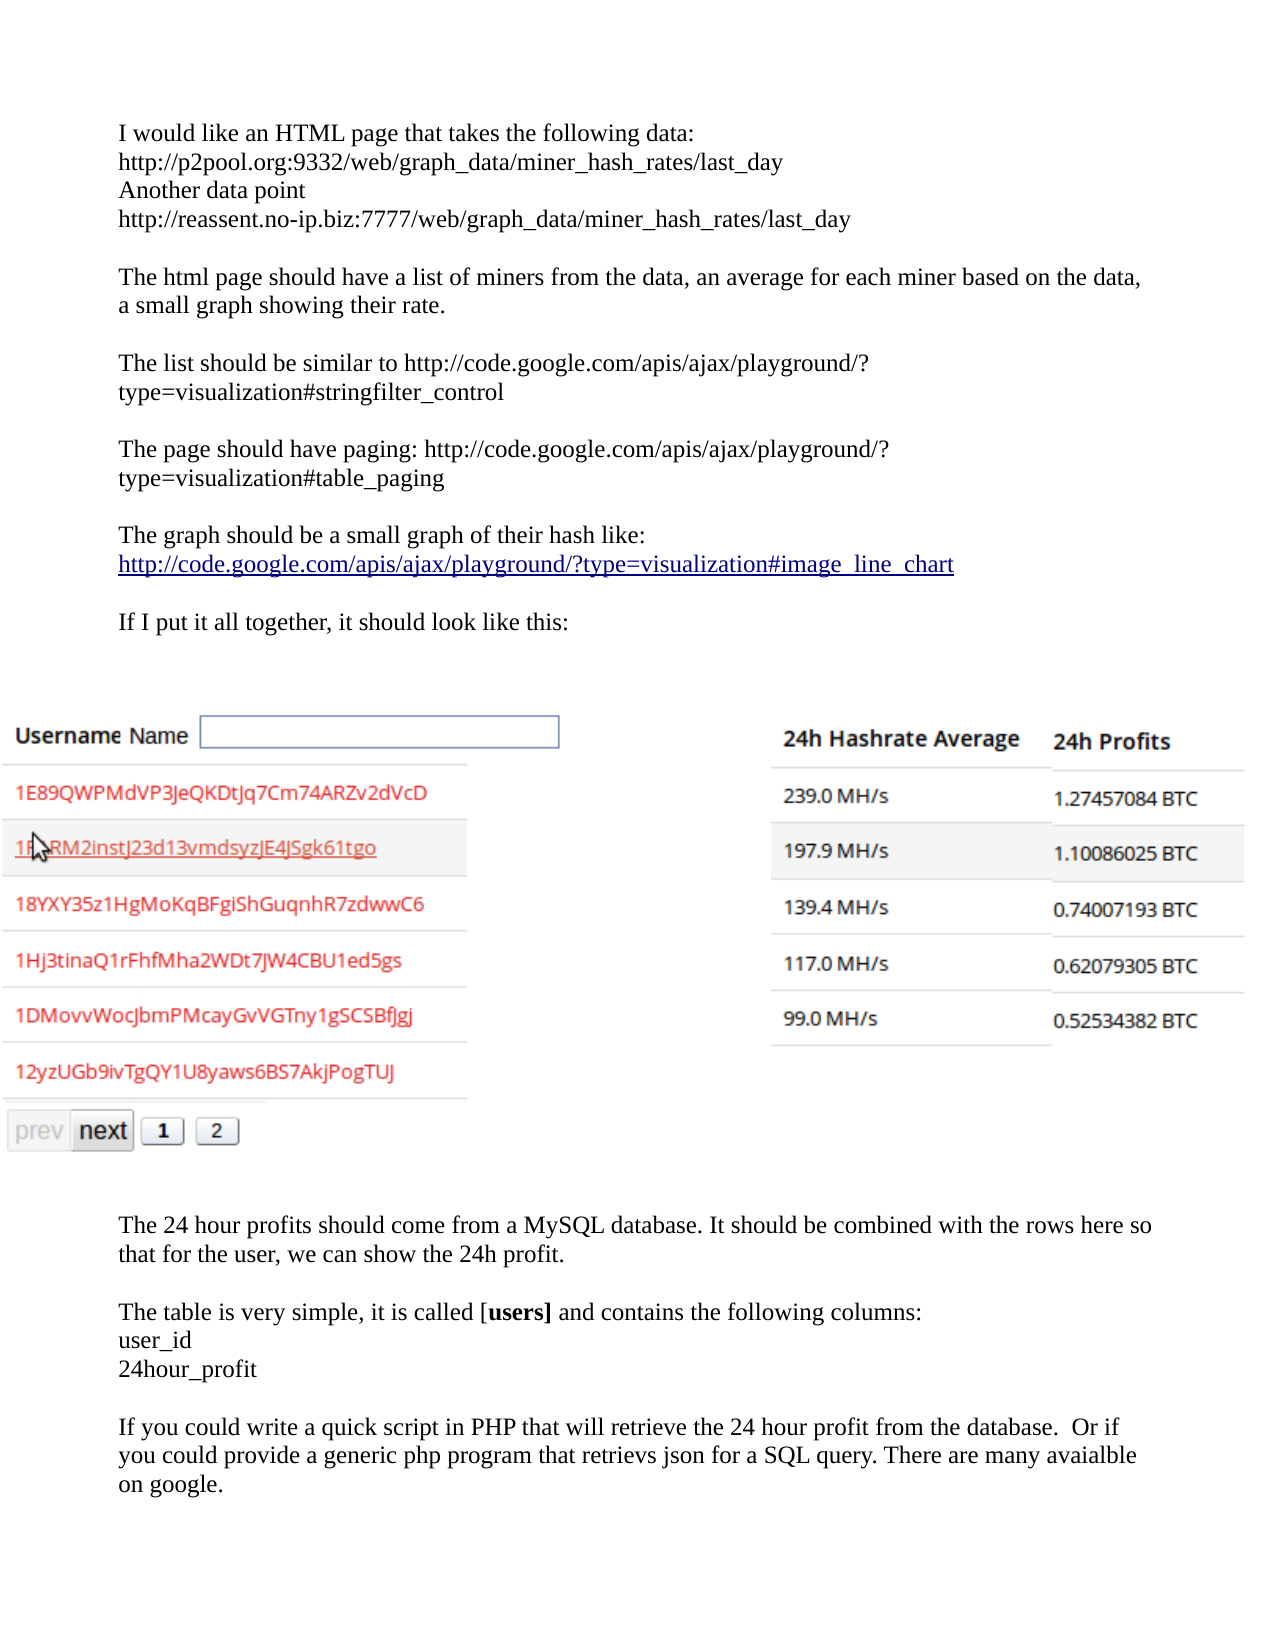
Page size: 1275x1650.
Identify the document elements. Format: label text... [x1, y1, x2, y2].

text The graph should be a small graph of their hash like: [118, 521, 1157, 549]
text If you could write a quick script in PHP that will retrieve the 24 hour profit from the database. Or if you could provide a generic php program that retrievs json for a SQL query. There are many avaialble on google. [118, 1412, 1157, 1498]
text Another data point [118, 176, 1157, 204]
text The html page should have a list of miners from the data, an average for each miner based on the data, a small graph showing their rate. [118, 262, 1157, 319]
picture [771, 706, 1245, 1051]
text http://code.google.com/apis/ajax/playground/?type=visualization#image_line_chart [118, 549, 1157, 578]
text http://reassent.no-ip.biz:7777/web/graph_data/miner_hash_rates/last_day [118, 204, 1157, 233]
picture [1, 706, 574, 1163]
text The 24 hour profits should come from a MySQL database. It should be combined with the rows here so that for the user, we can show the 24h profit. [118, 1211, 1157, 1268]
text The table is very simple, it is called [users] and contains the following columns: [118, 1297, 1157, 1326]
text The list should be similar to http://code.google.com/apis/ajax/playground/?type=visualization#stringfilter_control [118, 348, 1157, 406]
text 24hour_profit [118, 1354, 1157, 1383]
text user_id [118, 1326, 1157, 1354]
text If I put it all together, it should look like this: [118, 607, 1157, 636]
text The page should have paging: http://code.google.com/apis/ajax/playground/?type=visualization#table_paging [118, 434, 1157, 492]
text I would like an HTML page that takes the following data: http://p2pool.org:9332/web/graph_data/miner_hash_rates/last_day [118, 118, 1157, 176]
